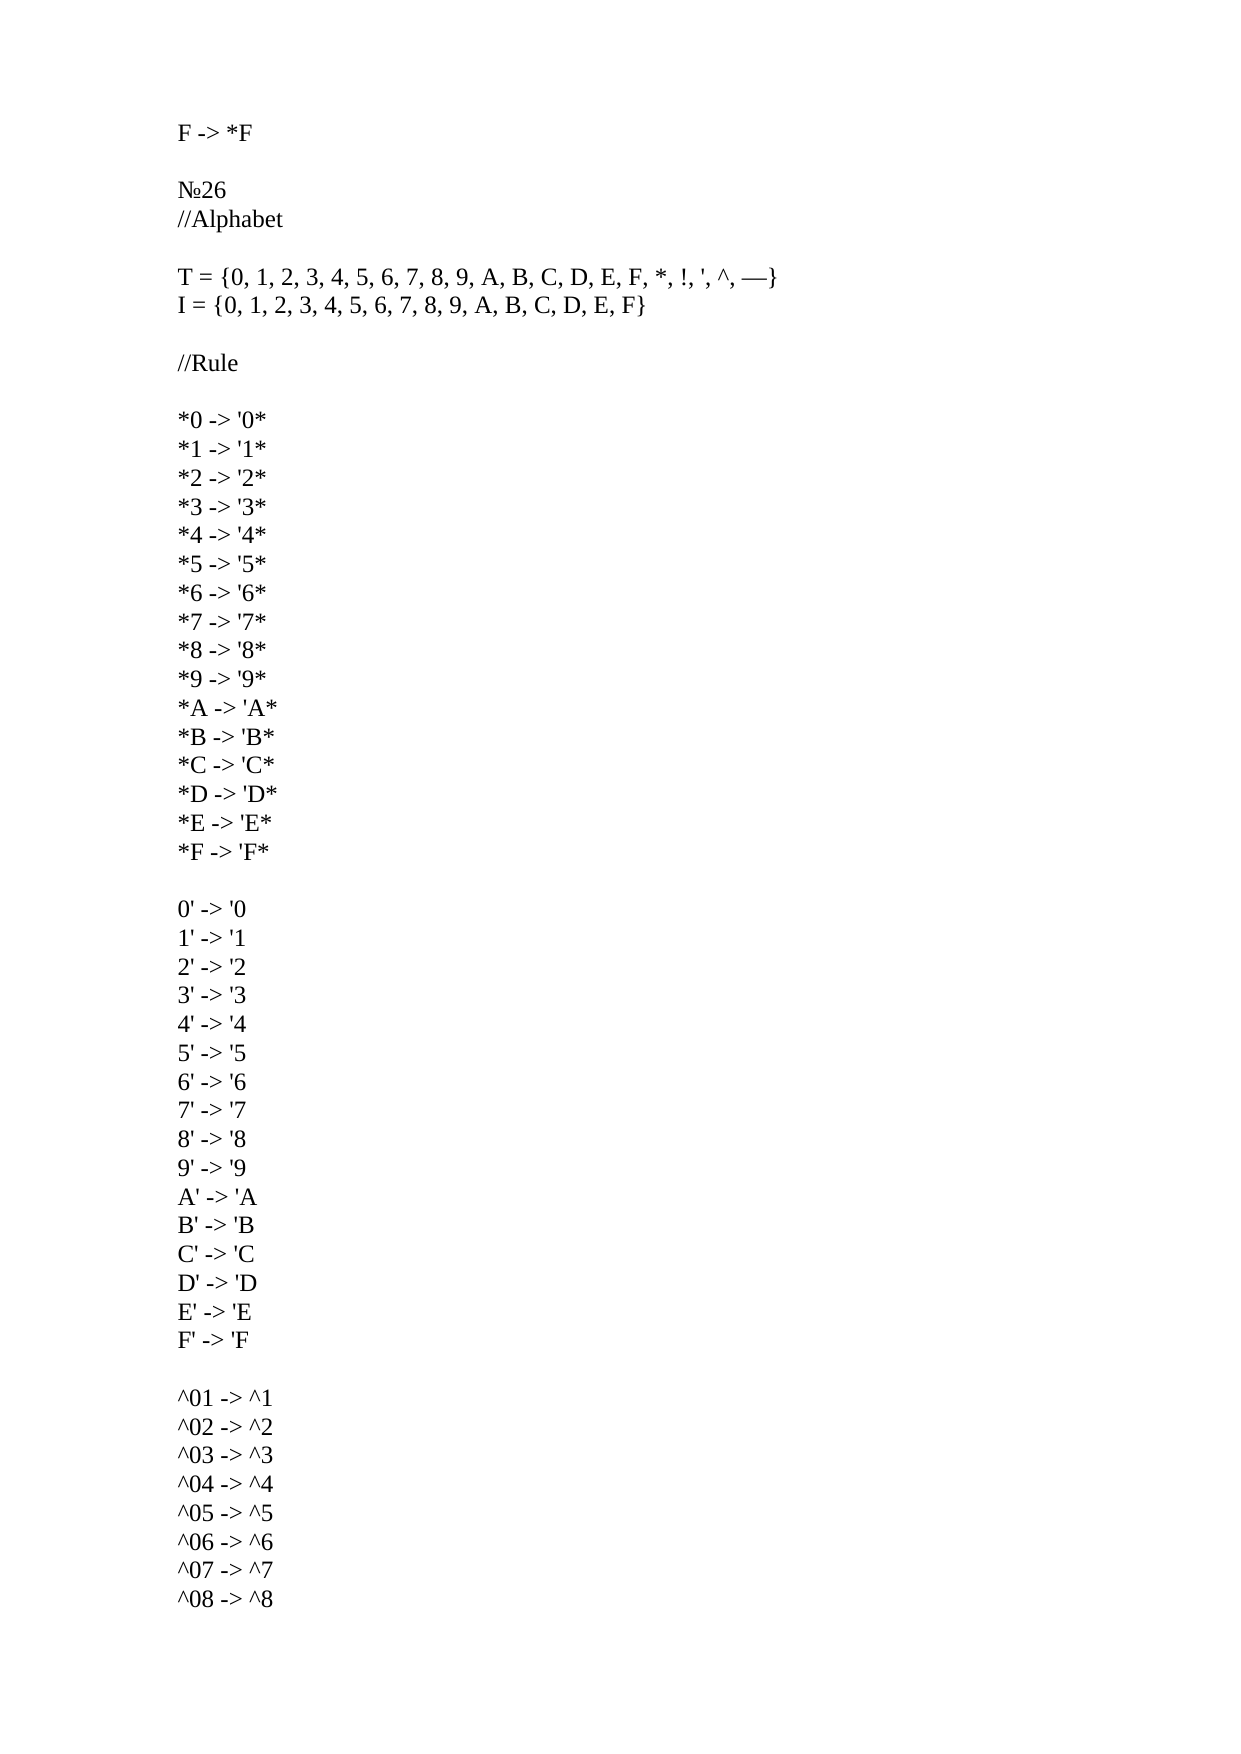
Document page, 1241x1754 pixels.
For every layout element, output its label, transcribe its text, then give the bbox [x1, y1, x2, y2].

text D' -> 'D [177, 1268, 1152, 1297]
text *E -> 'E* [177, 808, 1152, 837]
text 2' -> '2 [177, 952, 1152, 981]
text ^05 -> ^5 [177, 1498, 1152, 1527]
text ^08 -> ^8 [177, 1584, 1152, 1613]
text C' -> 'C [177, 1239, 1152, 1268]
text F -> *F [177, 118, 1152, 147]
text *3 -> '3* [177, 492, 1152, 521]
text *D -> 'D* [177, 779, 1152, 808]
text I = {0, 1, 2, 3, 4, 5, 6, 7, 8, 9, A, B, C, D, E, F} [177, 291, 1152, 319]
text *4 -> '4* [177, 521, 1152, 549]
text 5' -> '5 [177, 1038, 1152, 1067]
text *B -> 'B* [177, 722, 1152, 751]
text 7' -> '7 [177, 1096, 1152, 1124]
text *6 -> '6* [177, 578, 1152, 607]
text ^02 -> ^2 [177, 1412, 1152, 1441]
text T = {0, 1, 2, 3, 4, 5, 6, 7, 8, 9, A, B, C, D, E, F, *, !, ', ^, —} [177, 262, 1152, 291]
text *0 -> '0* [177, 406, 1152, 434]
text 9' -> '9 [177, 1153, 1152, 1182]
text *9 -> '9* [177, 664, 1152, 693]
text *5 -> '5* [177, 549, 1152, 578]
text F' -> 'F [177, 1326, 1152, 1354]
text ^03 -> ^3 [177, 1441, 1152, 1469]
text *A -> 'A* [177, 693, 1152, 722]
text *F -> 'F* [177, 837, 1152, 866]
text ^01 -> ^1 [177, 1383, 1152, 1412]
text 0' -> '0 [177, 894, 1152, 923]
text *8 -> '8* [177, 636, 1152, 664]
text ^04 -> ^4 [177, 1469, 1152, 1498]
text //Alphabet [177, 204, 1152, 233]
text *2 -> '2* [177, 463, 1152, 492]
text ^07 -> ^7 [177, 1556, 1152, 1584]
text //Rule [177, 348, 1152, 377]
text 6' -> '6 [177, 1067, 1152, 1096]
text №26 [177, 176, 1152, 204]
text 3' -> '3 [177, 981, 1152, 1009]
text E' -> 'E [177, 1297, 1152, 1326]
text ^06 -> ^6 [177, 1527, 1152, 1556]
text 4' -> '4 [177, 1009, 1152, 1038]
text *1 -> '1* [177, 434, 1152, 463]
text *7 -> '7* [177, 607, 1152, 636]
text *C -> 'C* [177, 751, 1152, 779]
text 8' -> '8 [177, 1124, 1152, 1153]
text A' -> 'A [177, 1182, 1152, 1211]
text B' -> 'B [177, 1211, 1152, 1239]
text 1' -> '1 [177, 923, 1152, 952]
